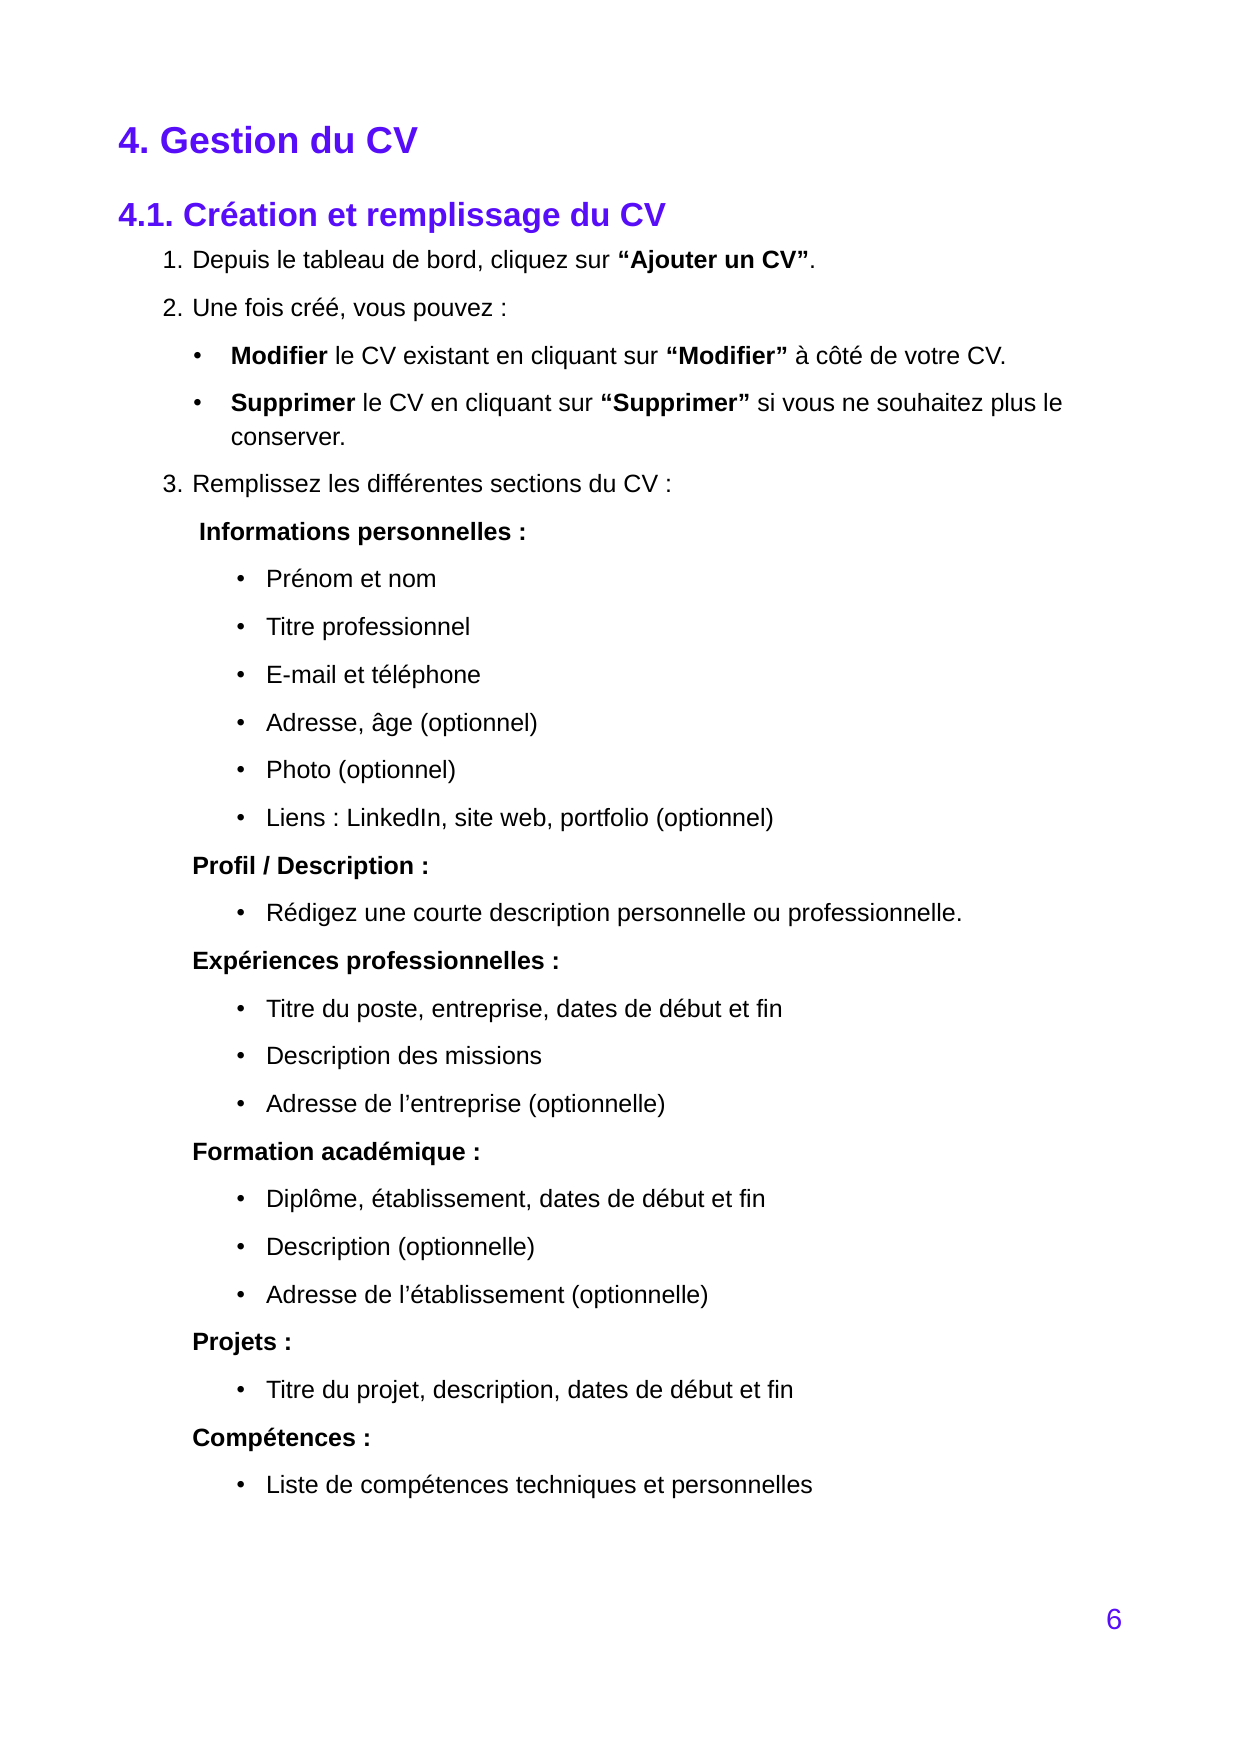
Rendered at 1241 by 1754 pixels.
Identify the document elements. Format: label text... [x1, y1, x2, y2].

list Titre du poste, entreprise, dates de début et fin [236, 993, 1122, 1022]
text Compétences : [118, 1423, 1122, 1451]
subtitle 4.1. Création et remplissage du CV [118, 194, 1122, 233]
text Projets : [118, 1327, 1122, 1356]
text Informations personnelles : [118, 517, 1122, 546]
list Description (optionnelle) [236, 1232, 1122, 1261]
subtitle 4. Gestion du CV [118, 118, 1122, 161]
list Adresse, âge (optionnel) [236, 707, 1122, 736]
text Profil / Description : [118, 851, 1122, 879]
text Formation académique : [118, 1137, 1122, 1165]
text Expériences professionnelles : [118, 946, 1122, 975]
list E-mail et téléphone [236, 660, 1122, 689]
list Remplissez les différentes sections du CV : [162, 469, 1122, 498]
list Prénom et nom [236, 564, 1122, 593]
list Liste de compétences techniques et personnelles [236, 1470, 1122, 1499]
list Depuis le tableau de bord, cliquez sur “Ajouter un CV”. [162, 246, 1122, 274]
list Photo (optionnel) [236, 755, 1122, 784]
list Supprimer le CV en cliquant sur “Supprimer” si vous ne souhaitez plus le conserver. [193, 388, 1122, 450]
list Adresse de l’entreprise (optionnelle) [236, 1089, 1122, 1118]
list Description des missions [236, 1041, 1122, 1070]
list Adresse de l’établissement (optionnelle) [236, 1280, 1122, 1308]
list Modifier le CV existant en cliquant sur “Modifier” à côté de votre CV. [193, 341, 1122, 369]
list Diplôme, établissement, dates de début et fin [236, 1184, 1122, 1213]
list Liens : LinkedIn, site web, portfolio (optionnel) [236, 803, 1122, 832]
list Titre professionnel [236, 612, 1122, 641]
list Une fois créé, vous pouvez : [162, 293, 1122, 322]
list Titre du projet, description, dates de début et fin [236, 1375, 1122, 1404]
list Rédigez une courte description personnelle ou professionnelle. [236, 898, 1122, 927]
